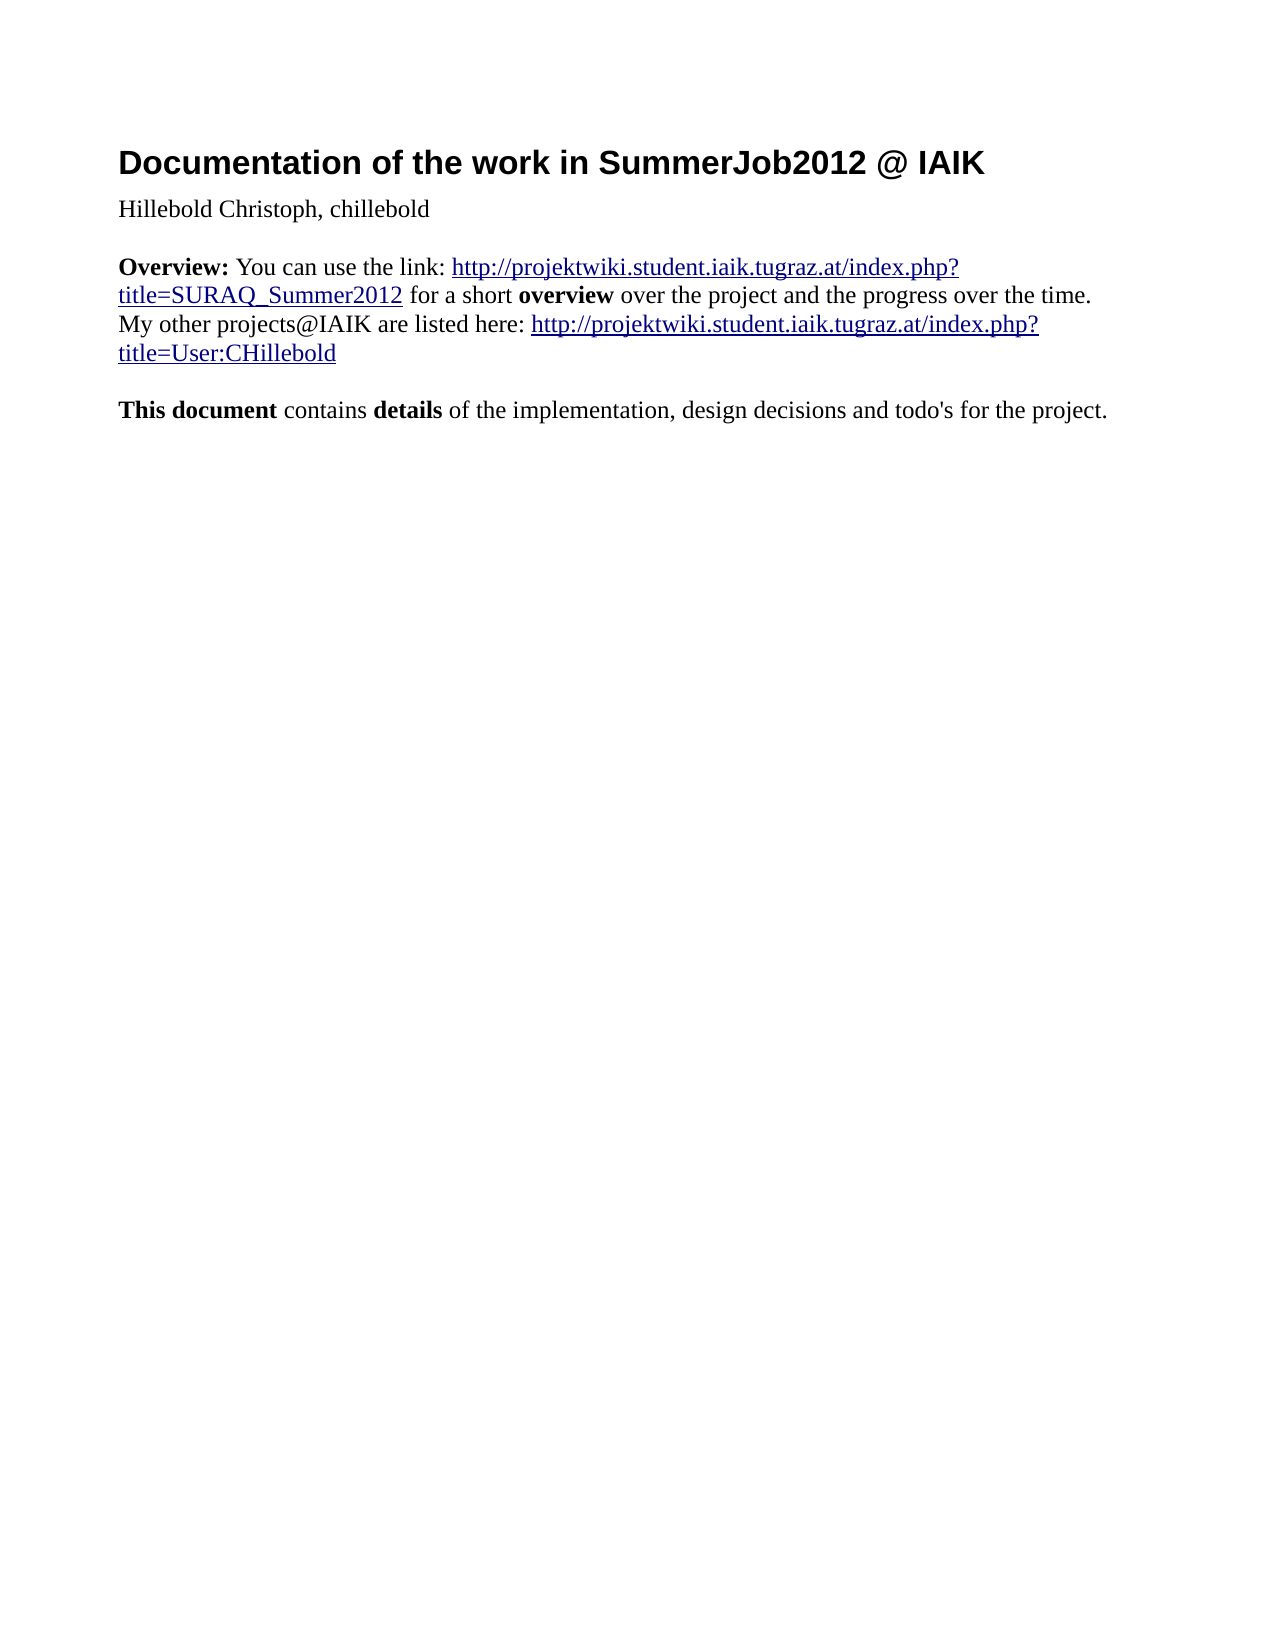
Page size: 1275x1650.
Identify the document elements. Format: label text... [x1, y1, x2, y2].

text Overview: You can use the link: http://projektwiki.student.iaik.tugraz.at/index.php?title=SURAQ_Summer2012 for a short overview over the project and the progress over the time. [118, 252, 1157, 309]
subtitle Documentation of the work in SummerJob2012 @ IAIK [118, 143, 1157, 182]
text This document contains details of the implementation, design decisions and todo's for the project. [118, 396, 1157, 424]
text Hillebold Christoph, chillebold [118, 194, 1157, 223]
text My other projects@IAIK are listed here: http://projektwiki.student.iaik.tugraz.at/index.php?title=User:CHillebold [118, 309, 1157, 367]
